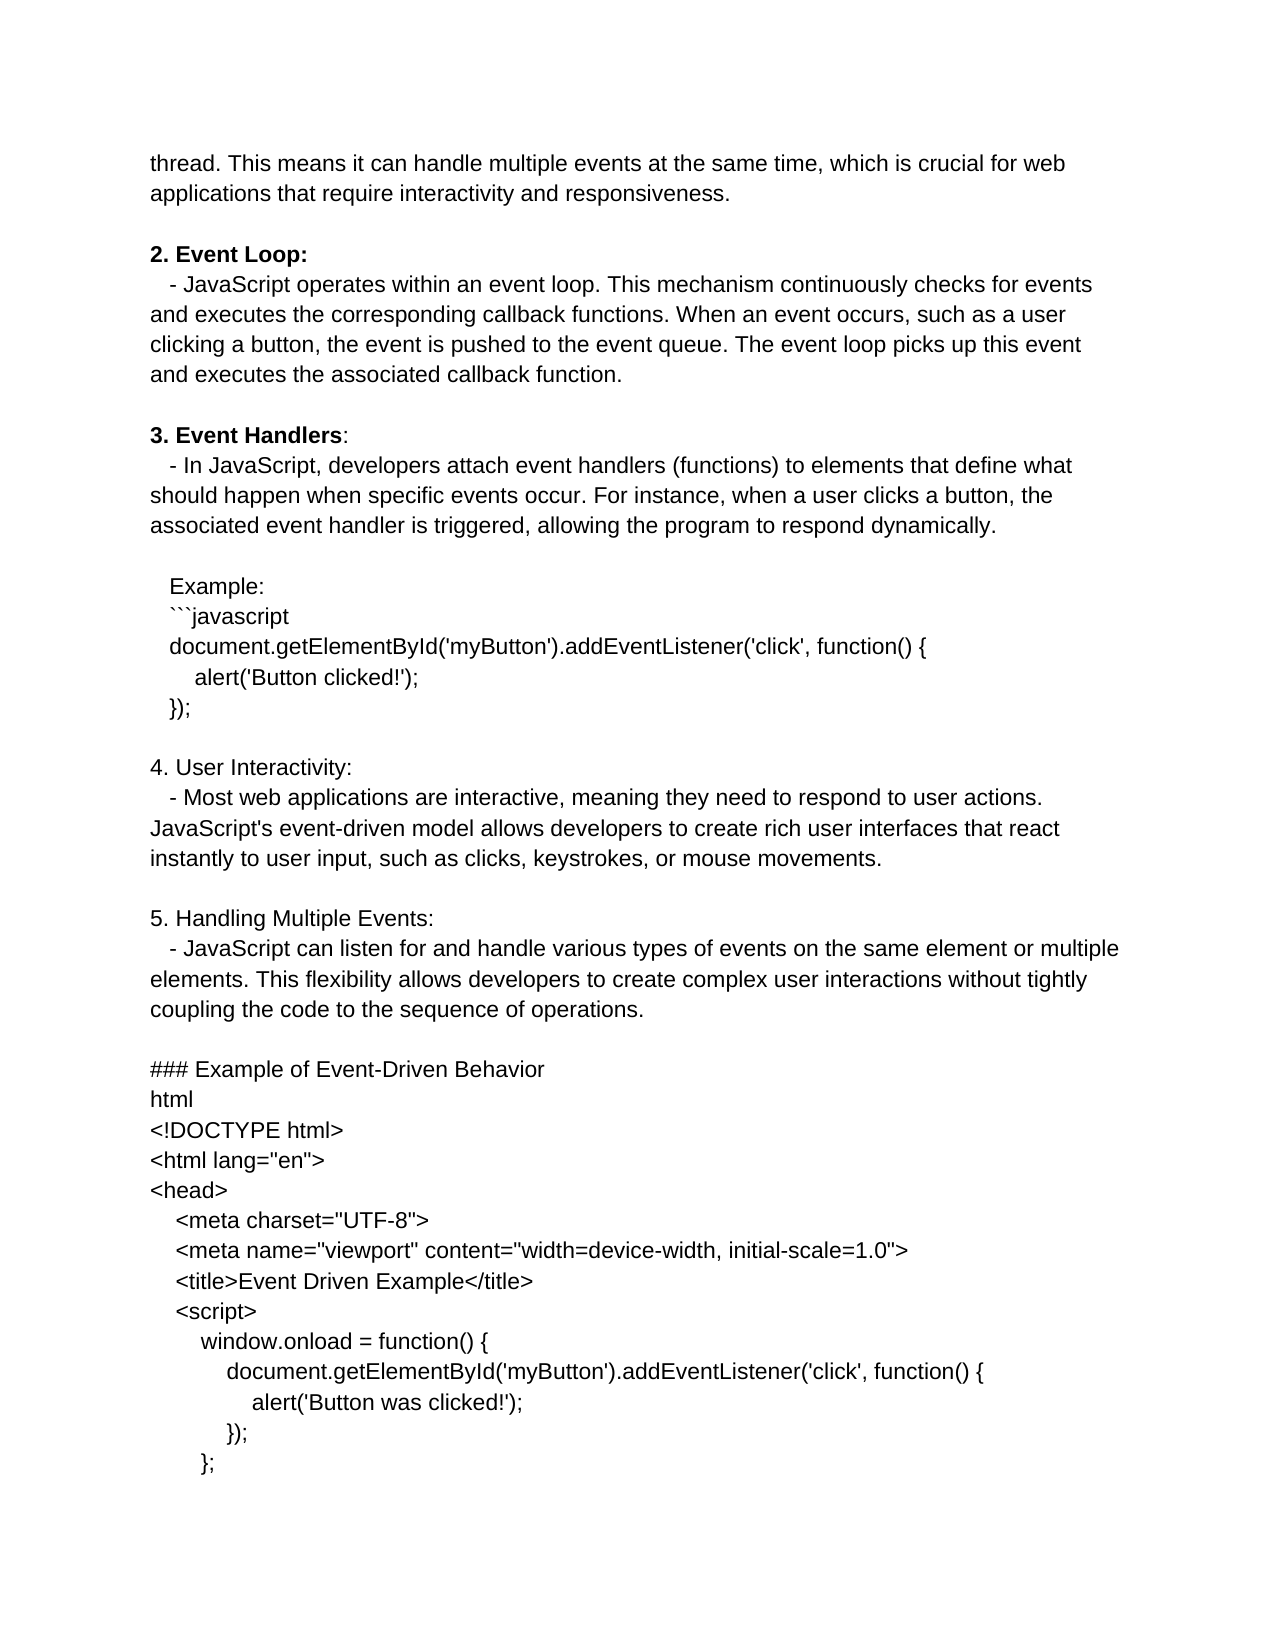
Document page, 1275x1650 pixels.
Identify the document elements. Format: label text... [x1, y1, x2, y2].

text }); [150, 1419, 1125, 1445]
text <html lang="en"> [150, 1147, 1125, 1173]
text 3. Event Handlers: [150, 422, 1125, 448]
text <script> [150, 1298, 1125, 1324]
text document.getElementById('myButton').addEventListener('click', function() { [150, 633, 1125, 660]
text }; [150, 1449, 1125, 1475]
text thread. This means it can handle multiple events at the same time, which is crucial for web applications that require interactivity and responsiveness. [150, 150, 1125, 207]
text - JavaScript operates within an event loop. This mechanism continuously checks for events and executes the corresponding callback functions. When an event occurs, such as a user clicking a button, the event is pushed to the event queue. The event loop picks up this event and executes the associated callback function. [150, 271, 1125, 388]
text - JavaScript can listen for and handle various types of events on the same element or multiple elements. This flexibility allows developers to create complex user interactions without tightly coupling the code to the sequence of operations. [150, 935, 1125, 1022]
text Example: [150, 573, 1125, 599]
text <!DOCTYPE html> [150, 1117, 1125, 1143]
text html [150, 1086, 1125, 1113]
text <meta charset="UTF-8"> [150, 1207, 1125, 1234]
text <title>Event Driven Example</title> [150, 1268, 1125, 1294]
text <meta name="viewport" content="width=device-width, initial-scale=1.0"> [150, 1237, 1125, 1264]
text 2. Event Loop: [150, 241, 1125, 267]
text ```javascript [150, 603, 1125, 629]
text document.getElementById('myButton').addEventListener('click', function() { [150, 1358, 1125, 1385]
text - In JavaScript, developers attach event handlers (functions) to elements that define what should happen when specific events occur. For instance, when a user clicks a button, the associated event handler is triggered, allowing the program to respond dynamically. [150, 452, 1125, 539]
text - Most web applications are interactive, meaning they need to respond to user actions. JavaScript's event-driven model allows developers to create rich user interfaces that react instantly to user input, such as clicks, keystrokes, or mouse movements. [150, 784, 1125, 871]
text window.onload = function() { [150, 1328, 1125, 1354]
text <head> [150, 1177, 1125, 1203]
text ### Example of Event-Driven Behavior [150, 1056, 1125, 1083]
text 5. Handling Multiple Events: [150, 905, 1125, 932]
text alert('Button was clicked!'); [150, 1388, 1125, 1415]
text alert('Button clicked!'); [150, 663, 1125, 690]
text }); [150, 694, 1125, 720]
text 4. User Interactivity: [150, 754, 1125, 781]
